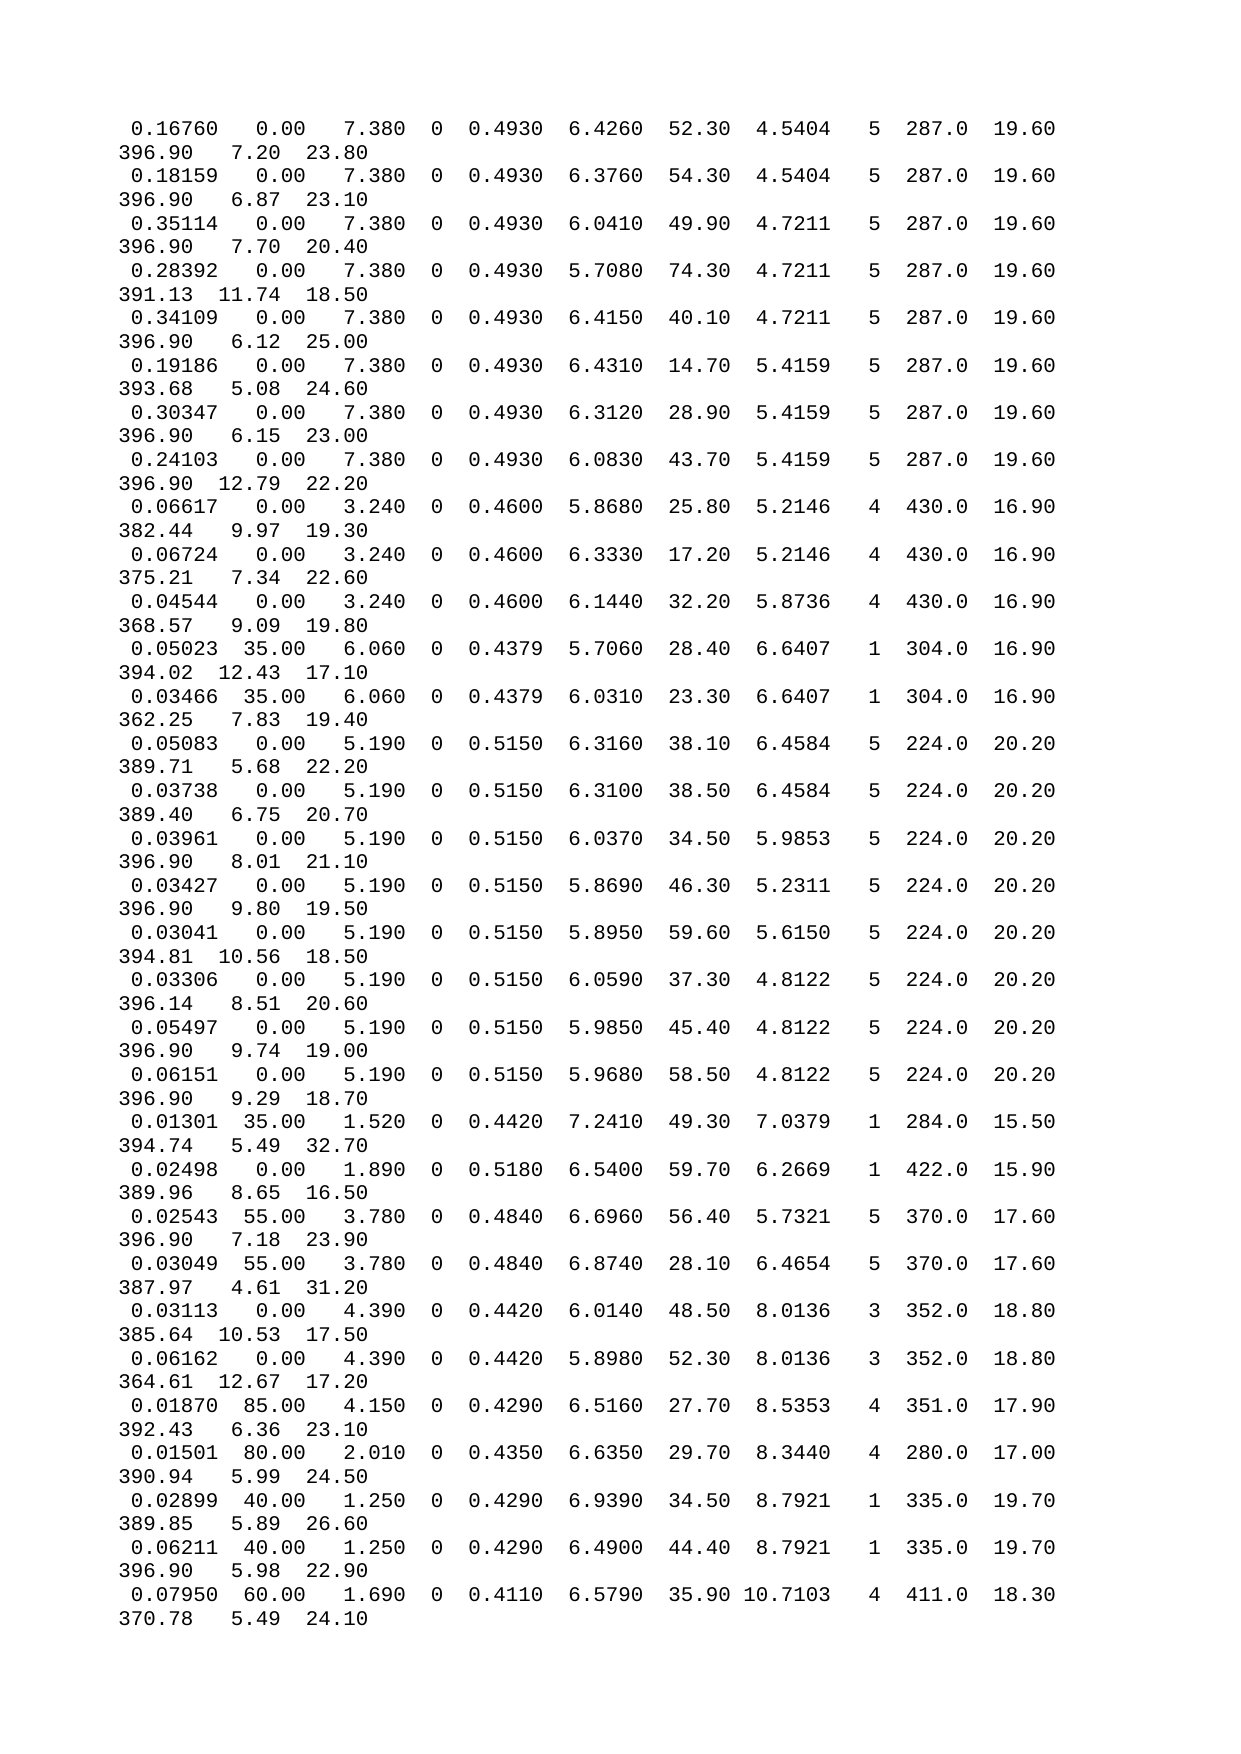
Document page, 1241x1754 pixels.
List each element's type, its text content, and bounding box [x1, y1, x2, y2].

text 0.03049 55.00 3.780 0 0.4840 6.8740 28.10 6.4654 5 370.0 17.60 387.97 4.61 31.20 [118, 1253, 1122, 1300]
text 0.03113 0.00 4.390 0 0.4420 6.0140 48.50 8.0136 3 352.0 18.80 385.64 10.53 17.50 [118, 1300, 1122, 1348]
text 0.03961 0.00 5.190 0 0.5150 6.0370 34.50 5.9853 5 224.0 20.20 396.90 8.01 21.10 [118, 827, 1122, 875]
text 0.02543 55.00 3.780 0 0.4840 6.6960 56.40 5.7321 5 370.0 17.60 396.90 7.18 23.90 [118, 1206, 1122, 1253]
text 0.02899 40.00 1.250 0 0.4290 6.9390 34.50 8.7921 1 335.0 19.70 389.85 5.89 26.60 [118, 1489, 1122, 1537]
text 0.01301 35.00 1.520 0 0.4420 7.2410 49.30 7.0379 1 284.0 15.50 394.74 5.49 32.70 [118, 1111, 1122, 1158]
text 0.07950 60.00 1.690 0 0.4110 6.5790 35.90 10.7103 4 411.0 18.30 370.78 5.49 24.10 [118, 1584, 1122, 1631]
text 0.19186 0.00 7.380 0 0.4930 6.4310 14.70 5.4159 5 287.0 19.60 393.68 5.08 24.60 [118, 354, 1122, 402]
text 0.03041 0.00 5.190 0 0.5150 5.8950 59.60 5.6150 5 224.0 20.20 394.81 10.56 18.50 [118, 922, 1122, 969]
text 0.06162 0.00 4.390 0 0.4420 5.8980 52.30 8.0136 3 352.0 18.80 364.61 12.67 17.20 [118, 1348, 1122, 1395]
text 0.28392 0.00 7.380 0 0.4930 5.7080 74.30 4.7211 5 287.0 19.60 391.13 11.74 18.50 [118, 260, 1122, 307]
text 0.06211 40.00 1.250 0 0.4290 6.4900 44.40 8.7921 1 335.0 19.70 396.90 5.98 22.90 [118, 1537, 1122, 1584]
text 0.05083 0.00 5.190 0 0.5150 6.3160 38.10 6.4584 5 224.0 20.20 389.71 5.68 22.20 [118, 733, 1122, 780]
text 0.24103 0.00 7.380 0 0.4930 6.0830 43.70 5.4159 5 287.0 19.60 396.90 12.79 22.20 [118, 449, 1122, 496]
text 0.06724 0.00 3.240 0 0.4600 6.3330 17.20 5.2146 4 430.0 16.90 375.21 7.34 22.60 [118, 544, 1122, 591]
text 0.05023 35.00 6.060 0 0.4379 5.7060 28.40 6.6407 1 304.0 16.90 394.02 12.43 17.10 [118, 638, 1122, 686]
text 0.03738 0.00 5.190 0 0.5150 6.3100 38.50 6.4584 5 224.0 20.20 389.40 6.75 20.70 [118, 780, 1122, 827]
text 0.01870 85.00 4.150 0 0.4290 6.5160 27.70 8.5353 4 351.0 17.90 392.43 6.36 23.10 [118, 1395, 1122, 1442]
text 0.16760 0.00 7.380 0 0.4930 6.4260 52.30 4.5404 5 287.0 19.60 396.90 7.20 23.80 [118, 118, 1122, 165]
text 0.03427 0.00 5.190 0 0.5150 5.8690 46.30 5.2311 5 224.0 20.20 396.90 9.80 19.50 [118, 875, 1122, 922]
text 0.06617 0.00 3.240 0 0.4600 5.8680 25.80 5.2146 4 430.0 16.90 382.44 9.97 19.30 [118, 496, 1122, 544]
text 0.30347 0.00 7.380 0 0.4930 6.3120 28.90 5.4159 5 287.0 19.60 396.90 6.15 23.00 [118, 402, 1122, 449]
text 0.01501 80.00 2.010 0 0.4350 6.6350 29.70 8.3440 4 280.0 17.00 390.94 5.99 24.50 [118, 1442, 1122, 1489]
text 0.04544 0.00 3.240 0 0.4600 6.1440 32.20 5.8736 4 430.0 16.90 368.57 9.09 19.80 [118, 591, 1122, 638]
text 0.05497 0.00 5.190 0 0.5150 5.9850 45.40 4.8122 5 224.0 20.20 396.90 9.74 19.00 [118, 1017, 1122, 1064]
text 0.03466 35.00 6.060 0 0.4379 6.0310 23.30 6.6407 1 304.0 16.90 362.25 7.83 19.40 [118, 686, 1122, 733]
text 0.18159 0.00 7.380 0 0.4930 6.3760 54.30 4.5404 5 287.0 19.60 396.90 6.87 23.10 [118, 165, 1122, 213]
text 0.06151 0.00 5.190 0 0.5150 5.9680 58.50 4.8122 5 224.0 20.20 396.90 9.29 18.70 [118, 1064, 1122, 1111]
text 0.34109 0.00 7.380 0 0.4930 6.4150 40.10 4.7211 5 287.0 19.60 396.90 6.12 25.00 [118, 307, 1122, 354]
text 0.35114 0.00 7.380 0 0.4930 6.0410 49.90 4.7211 5 287.0 19.60 396.90 7.70 20.40 [118, 213, 1122, 260]
text 0.03306 0.00 5.190 0 0.5150 6.0590 37.30 4.8122 5 224.0 20.20 396.14 8.51 20.60 [118, 969, 1122, 1017]
text 0.02498 0.00 1.890 0 0.5180 6.5400 59.70 6.2669 1 422.0 15.90 389.96 8.65 16.50 [118, 1158, 1122, 1206]
